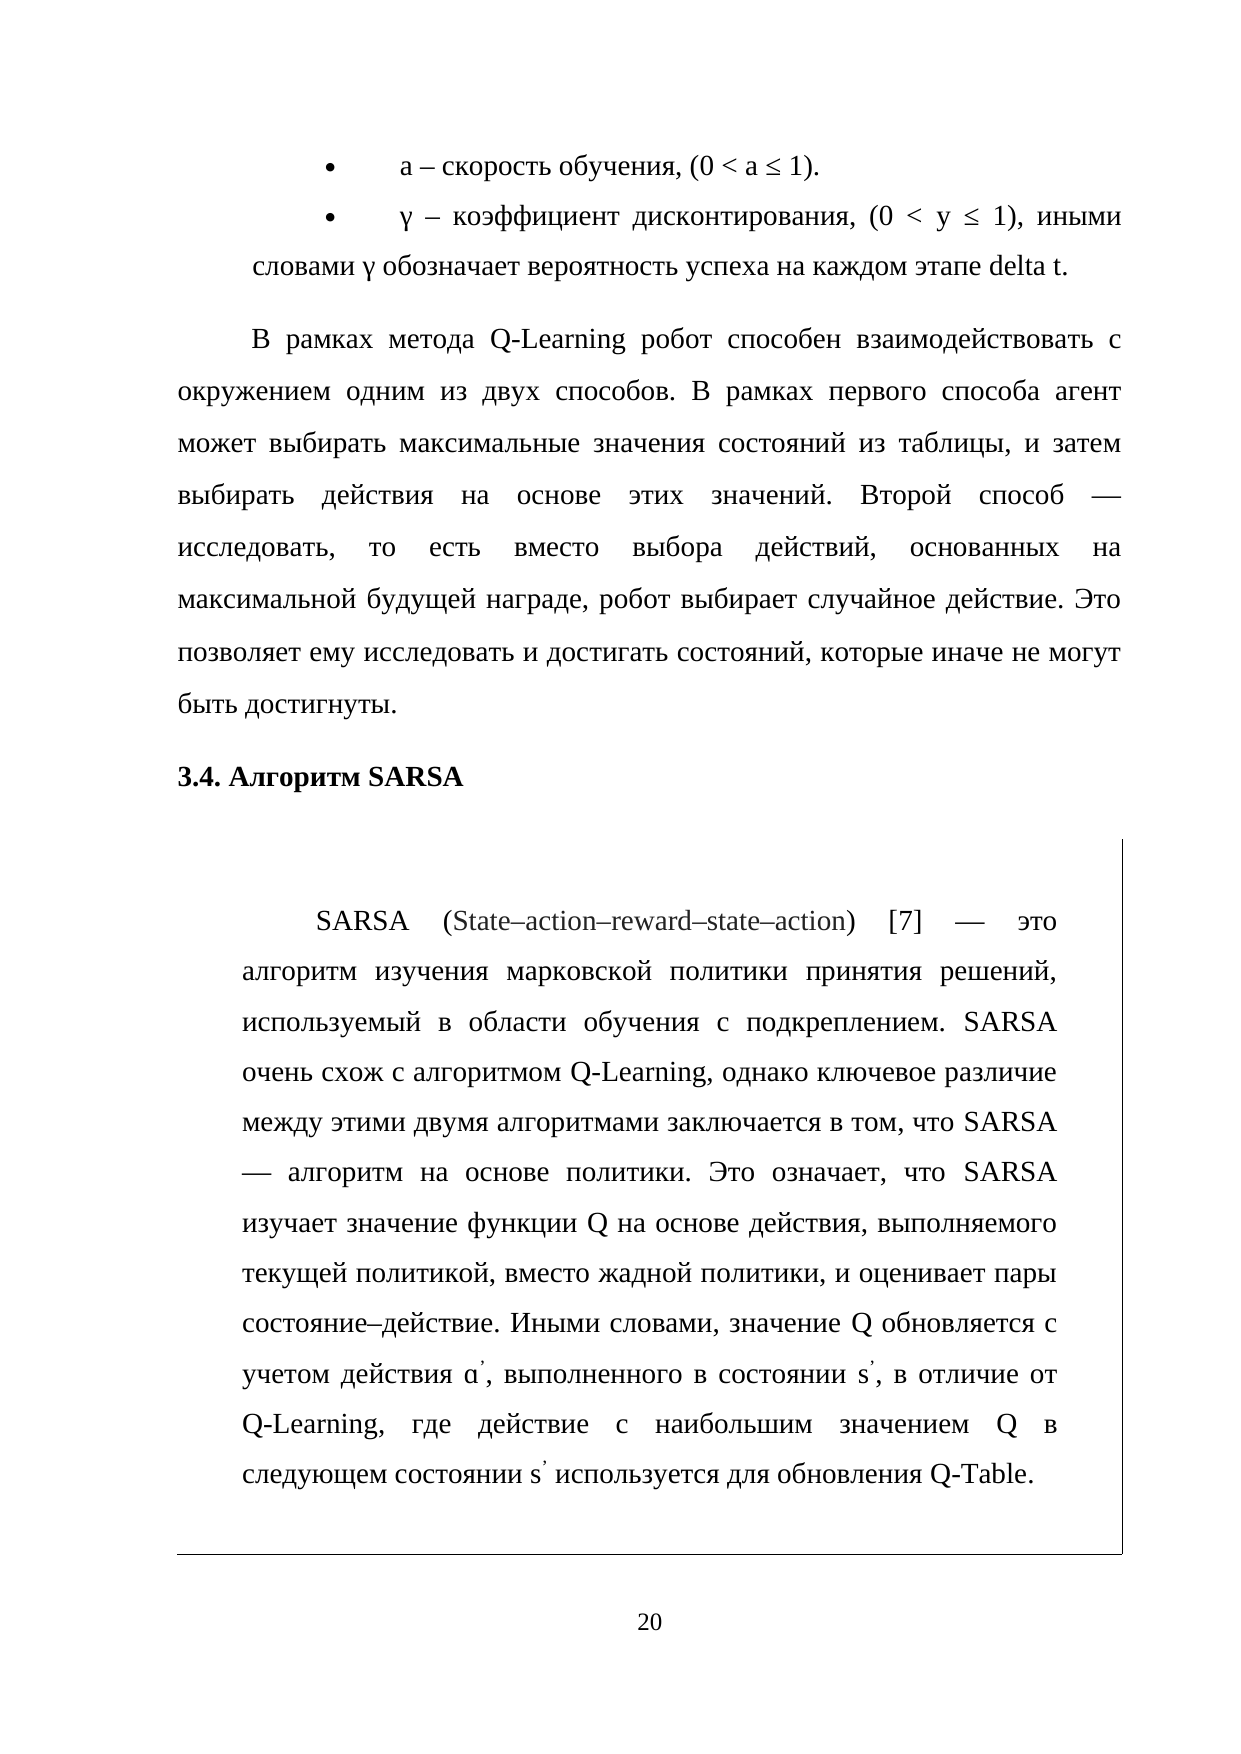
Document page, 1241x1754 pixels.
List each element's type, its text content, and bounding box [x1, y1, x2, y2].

subtitle 3.4. Алгоритм SARSA [177, 758, 1122, 793]
list γ – коэффициент дисконтирования, (0 < y ≤ 1), иными словами γ обозначает вероятность успеха на каждом этапе delta t. [252, 198, 1122, 282]
text SARSA (State–action–reward–state–action) [7] — это алгоритм изучения марковской политики принятия решений, используемый в области обучения с подкреплением. SARSA очень схож с алгоритмом Q-Learning, однако ключевое различие между этими двумя алгоритмами заключается в том, что SARSA — алгоритм на основе политики. Это означает, что SARSA изучает значение функции Q на основе действия, выполняемого текущей политикой, вместо жадной политики, и оценивает пары состояние–действие. Иными словами, значение Q обновляется с учетом действия ɑ’, выполненного в состоянии s’, в отличие от Q-Learning, где действие с наибольшим значением Q в следующем состоянии s’ используется для обновления Q-Table. [177, 838, 1122, 1554]
list a – скорость обучения, (0 < a ≤ 1). [252, 148, 1122, 181]
text В рамках метода Q-Learning робот способен взаимодействовать с окружением одним из двух способов. В рамках первого способа агент может выбирать максимальные значения состояний из таблицы, и затем выбирать действия на основе этих значений. Второй способ — исследовать, то есть вместо выбора действий, основанных на максимальной будущей награде, робот выбирает случайное действие. Это позволяет ему исследовать и достигать состояний, которые иначе не могут быть достигнуты. [177, 319, 1122, 719]
